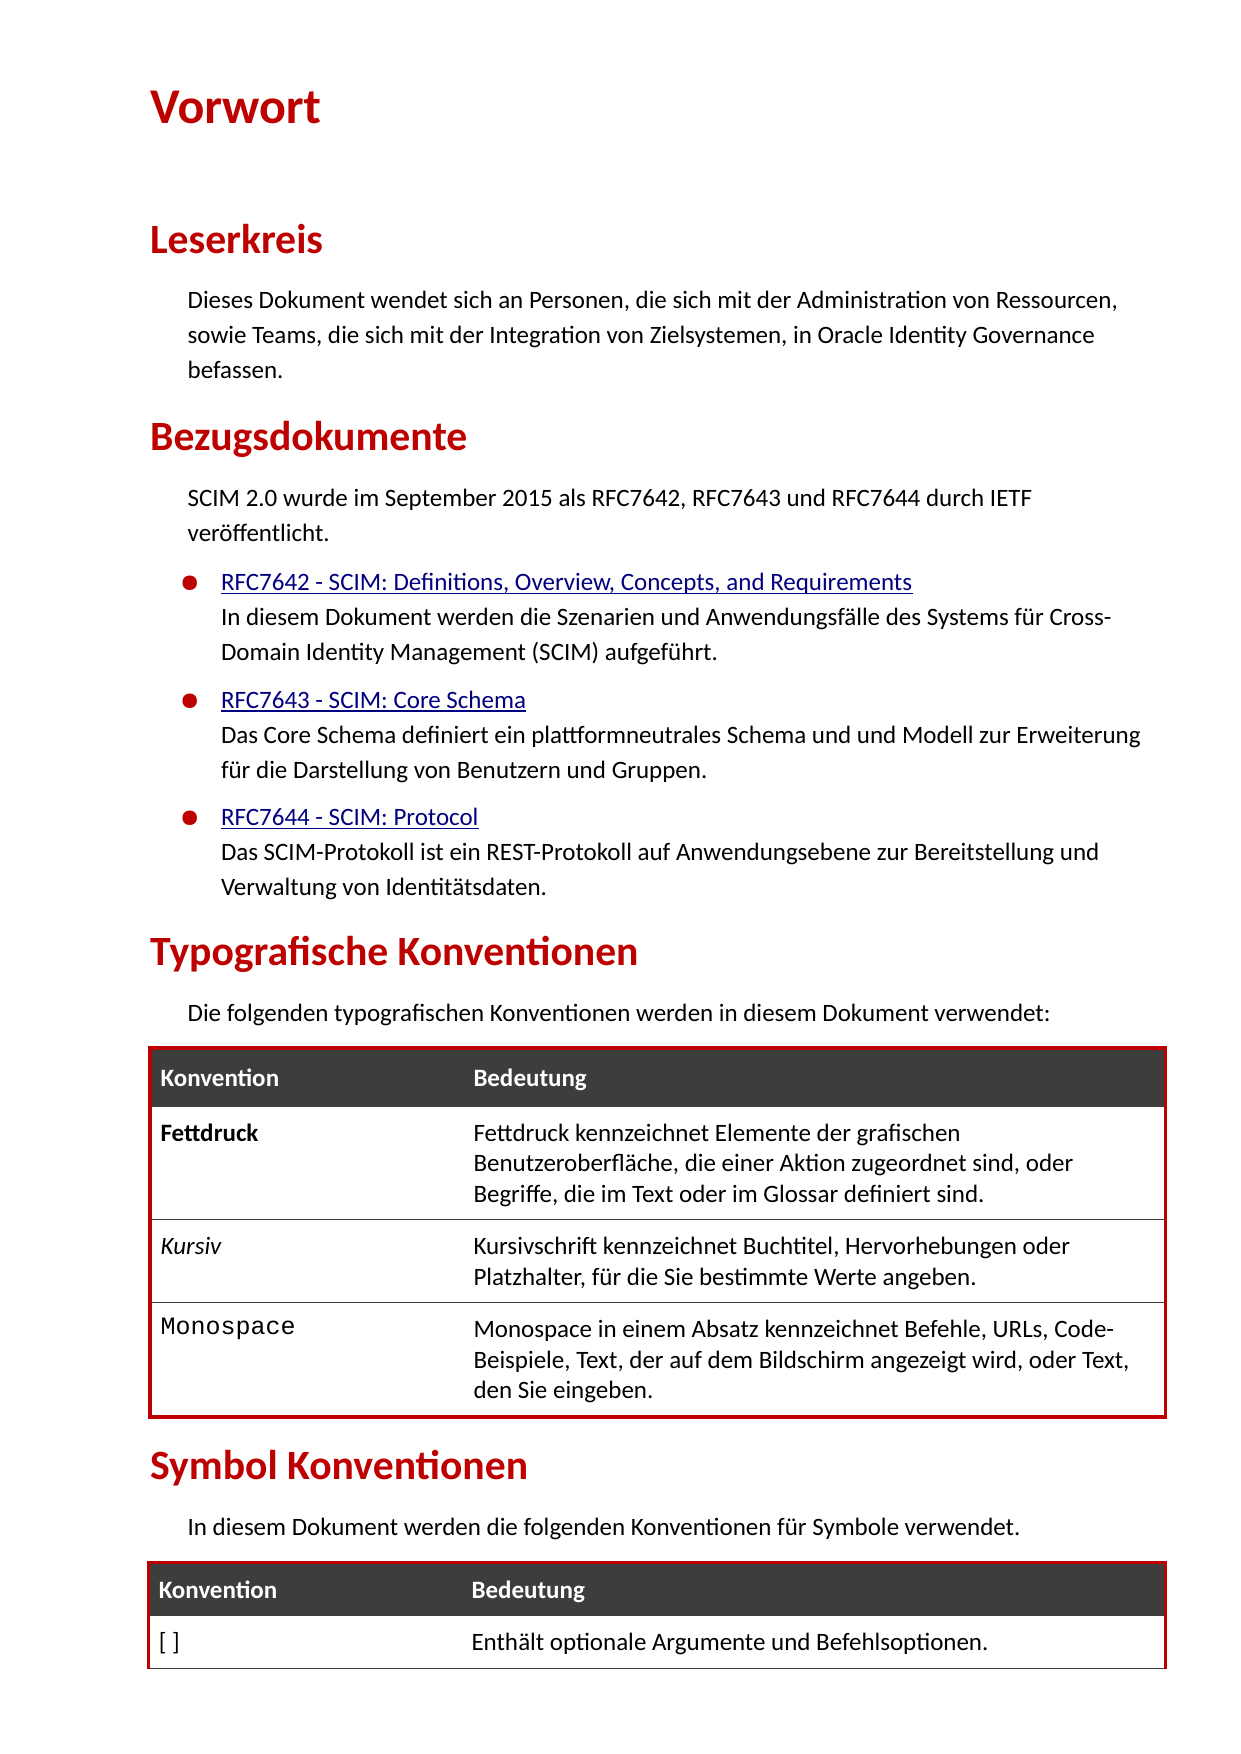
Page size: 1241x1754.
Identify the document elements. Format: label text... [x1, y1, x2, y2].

table_cell Kursivschrift kennzeichnet Buchtitel, Hervorhebungen oder Platzhalter, für die Sie bestimmte Werte angeben. [463, 1220, 1164, 1302]
text Die folgenden typografischen Konventionen werden in diesem Dokument verwendet: [187, 997, 1165, 1027]
list RFC7643 - SCIM: Core Schema Das Core Schema definiert ein plattformneutrales Schema und und Modell zur Erweiterung für die Darstellung von Benutzern und Gruppen. [179, 684, 1165, 784]
subtitle Leserkreis [150, 213, 1165, 263]
text SCIM 2.0 wurde im September 2015 als RFC7642, RFC7643 und RFC7644 durch IETF veröffentlicht. [187, 482, 1165, 547]
table_header Bedeutung [463, 1050, 1164, 1106]
table_cell Monospace in einem Absatz kennzeichnet Befehle, URLs, Code- Beispiele, Text, der auf dem Bildschirm angezeigt wird, oder Text, den Sie eingeben. [463, 1303, 1164, 1415]
table_cell Fettdruck kennzeichnet Elemente der grafischen Benutzeroberfläche, die einer Aktion zugeordnet sind, oder Begriffe, die im Text oder im Glossar definiert sind. [463, 1107, 1164, 1219]
subtitle Typografische Konventionen [150, 925, 1165, 976]
table_header Bedeutung [461, 1564, 1164, 1615]
text In diesem Dokument werden die folgenden Konventionen für Symbole verwendet. [187, 1511, 1165, 1541]
table_header Konvention [150, 1564, 461, 1615]
table_cell Enthält optionale Argumente und Befehlsoptionen. [461, 1616, 1164, 1667]
subtitle Symbol Konventionen [150, 1439, 1165, 1490]
table_cell [ ] [150, 1616, 461, 1667]
table_cell Kursiv [152, 1220, 463, 1302]
table_header Konvention [152, 1050, 463, 1106]
text Dieses Dokument wendet sich an Personen, die sich mit der Administration von Ressourcen, sowie Teams, die sich mit der Integration von Zielsystemen, in Oracle Identity Governance befassen. [187, 284, 1165, 385]
list RFC7642 - SCIM: Definitions, Overview, Concepts, and Requirements In diesem Dokument werden die Szenarien und Anwendungsfälle des Systems für Cross-Domain Identity Management (SCIM) aufgeführt. [179, 566, 1165, 667]
subtitle Vorwort [150, 75, 1165, 136]
table_cell Monospace [152, 1303, 463, 1415]
list RFC7644 - SCIM: Protocol Das SCIM-Protokoll ist ein REST-Protokoll auf Anwendungsebene zur Bereitstellung und Verwaltung von Identitätsdaten. [179, 801, 1165, 902]
subtitle Bezugsdokumente [150, 410, 1165, 461]
table_cell Fettdruck [152, 1107, 463, 1219]
